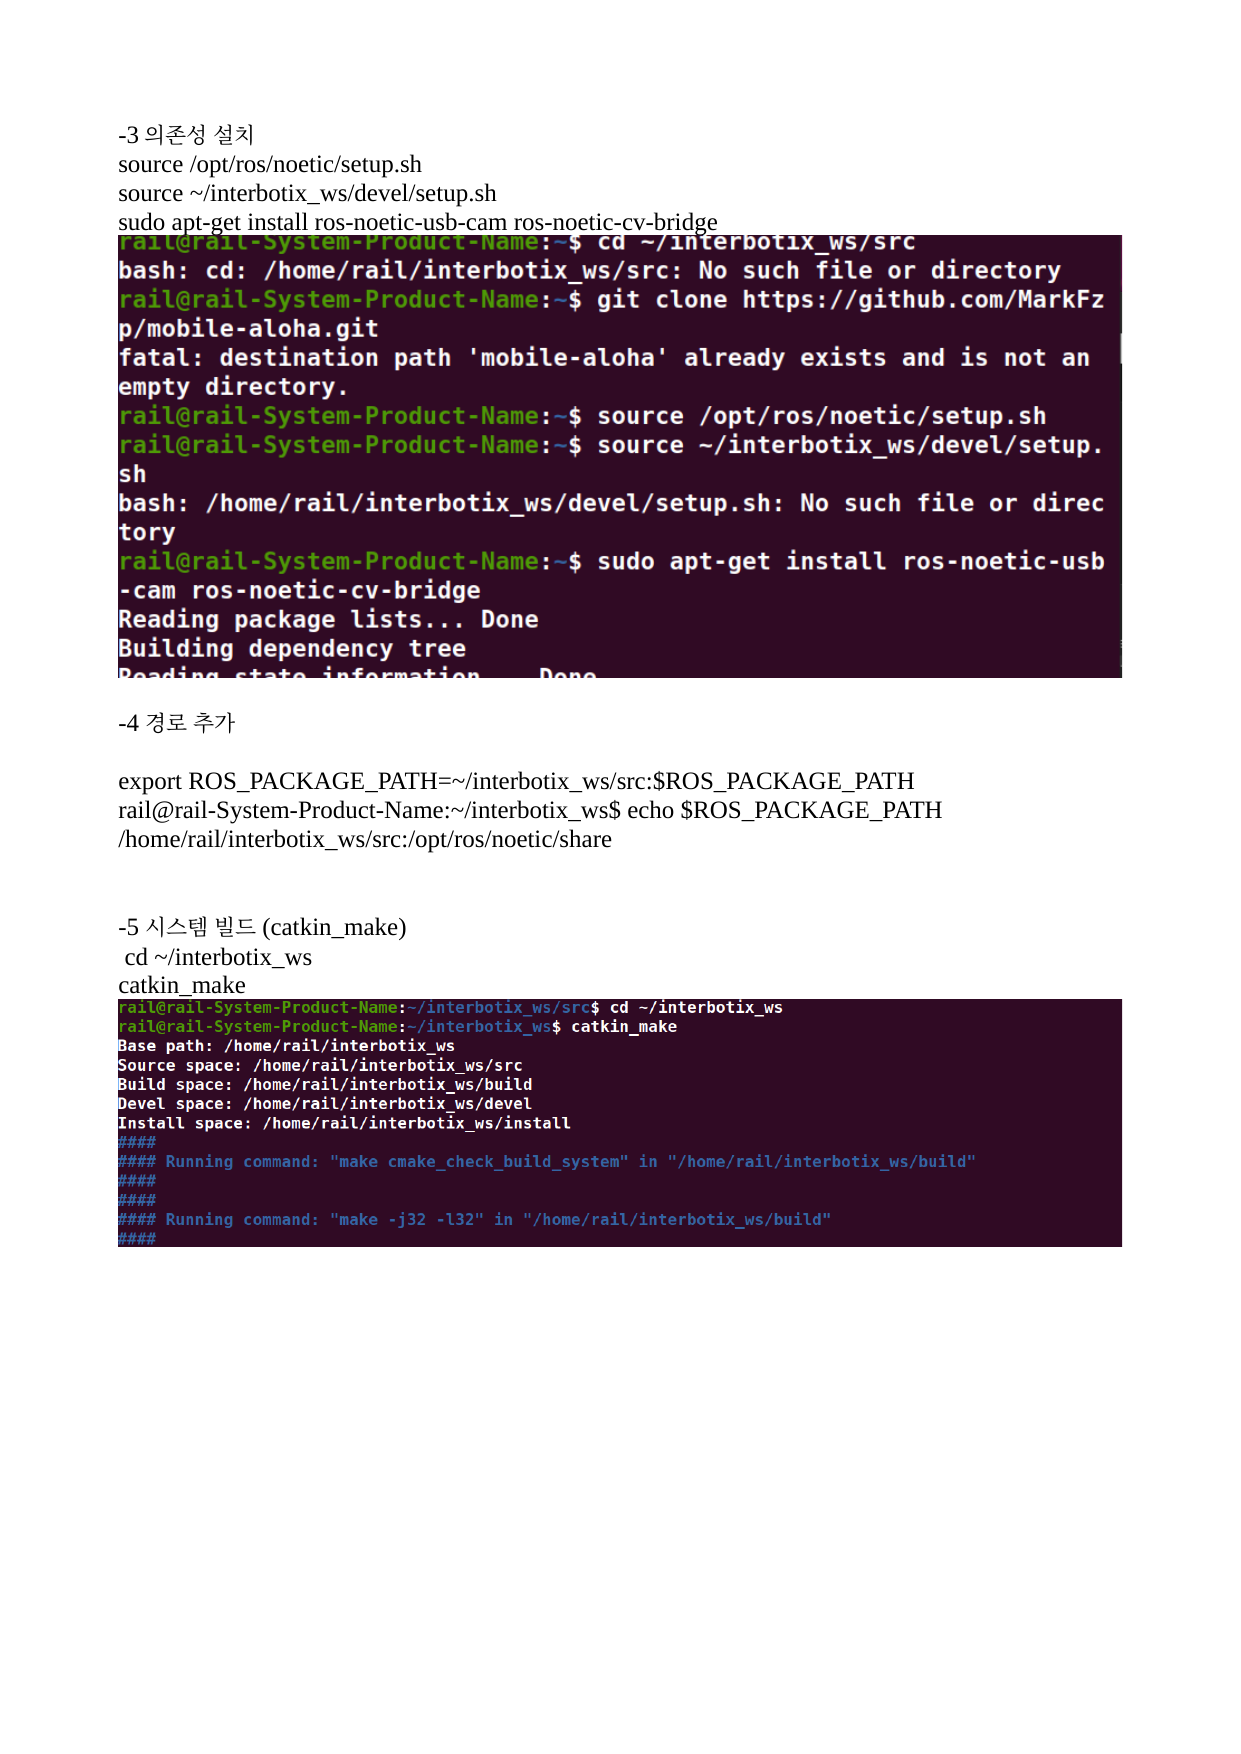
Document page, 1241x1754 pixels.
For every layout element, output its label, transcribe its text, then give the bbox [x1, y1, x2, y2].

text rail@rail-System-Product-Name:~/interbotix_ws$ echo $ROS_PACKAGE_PATH [118, 795, 1122, 824]
text -3의존성 설치 [118, 118, 1122, 149]
text cd ~/interbotix_ws catkin_make [118, 942, 1122, 999]
text -4 경로 추가 [118, 706, 1122, 738]
text -5 시스템 빌드 (catkin_make) [118, 910, 1122, 942]
text sudo apt-get install ros-noetic-usb-cam ros-noetic-cv-bridge [118, 207, 1122, 235]
text /home/rail/interbotix_ws/src:/opt/ros/noetic/share [118, 824, 1122, 853]
text source ~/interbotix_ws/devel/setup.sh [118, 178, 1122, 207]
text source /opt/ros/noetic/setup.sh [118, 149, 1122, 178]
picture [118, 235, 1123, 678]
text export ROS_PACKAGE_PATH=~/interbotix_ws/src:$ROS_PACKAGE_PATH [118, 766, 1122, 795]
picture [118, 999, 1123, 1247]
